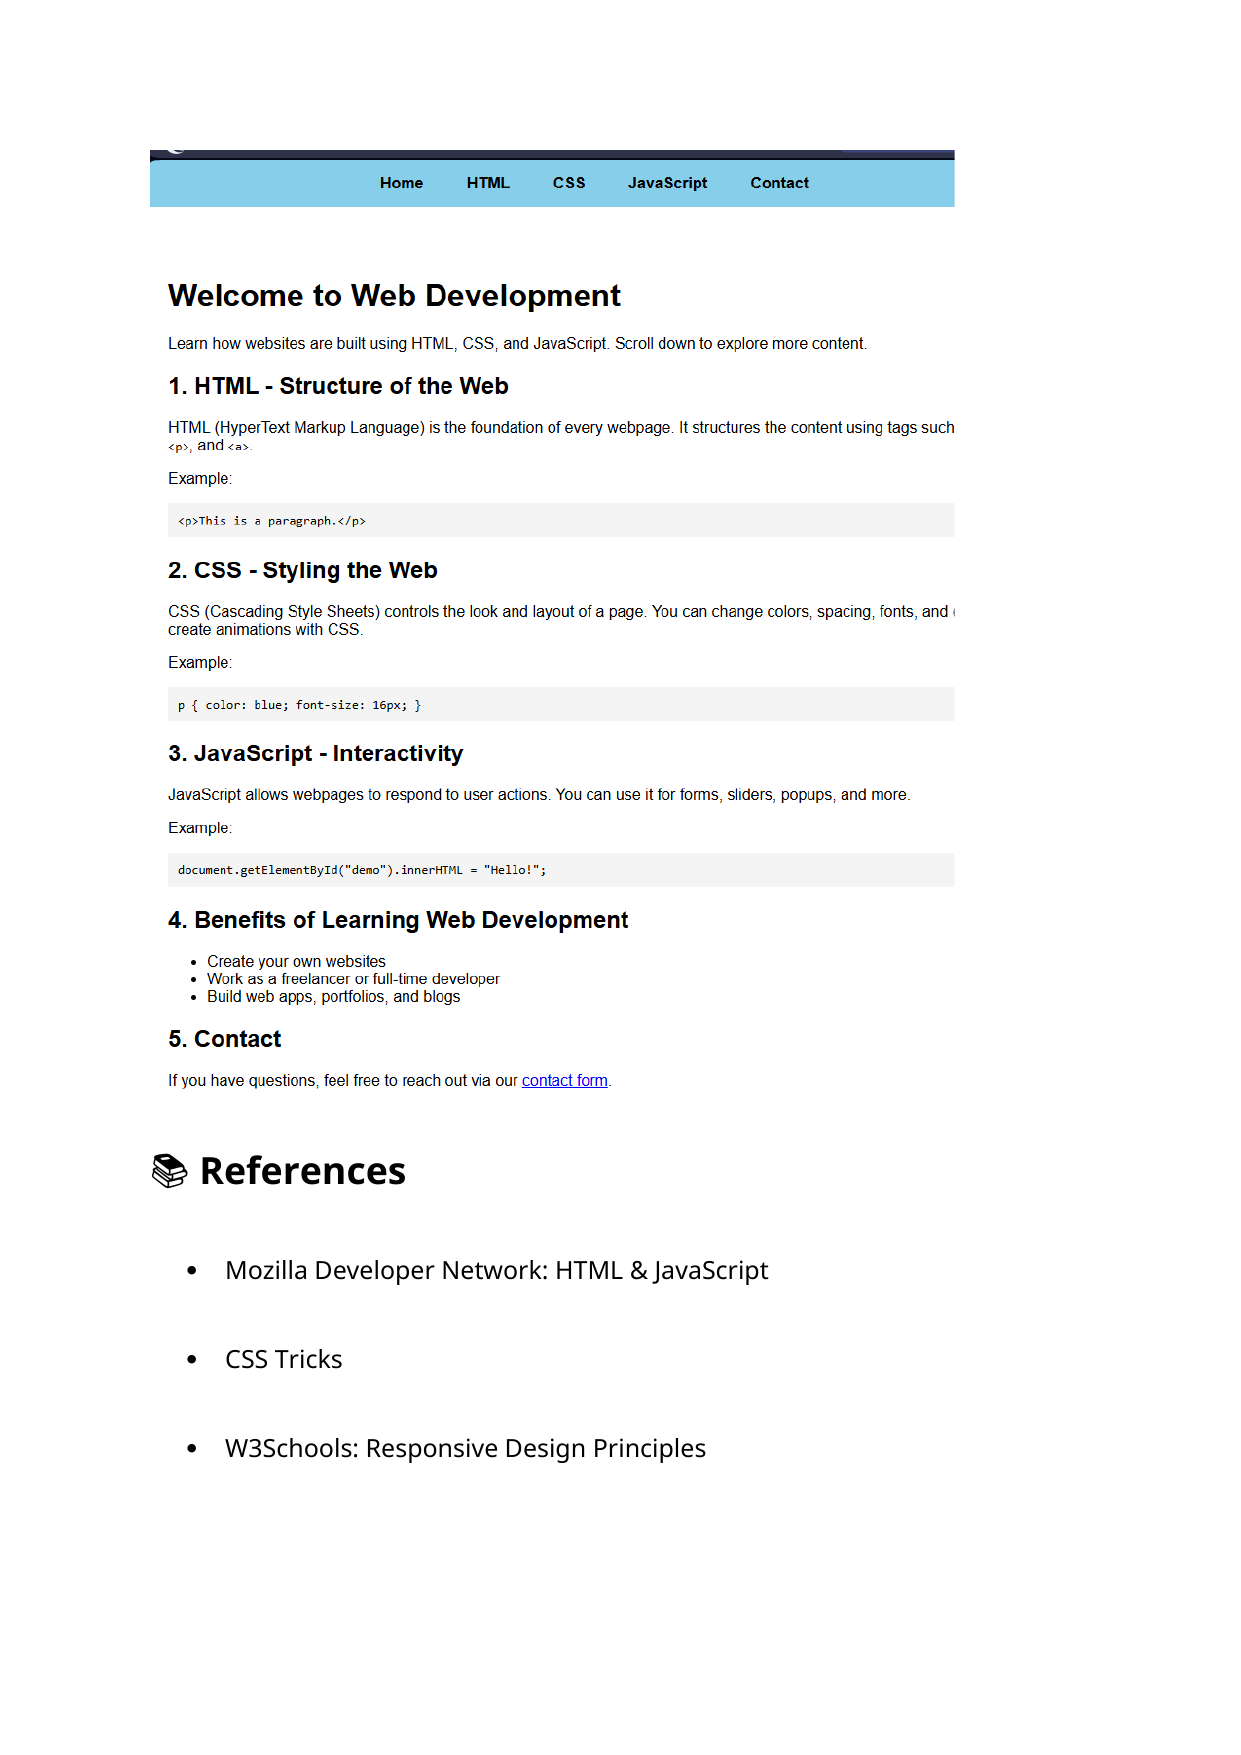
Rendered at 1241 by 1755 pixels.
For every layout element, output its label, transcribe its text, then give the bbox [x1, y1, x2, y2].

list CSS Tricks [187, 1342, 1090, 1376]
text 📚 References [150, 1144, 1090, 1195]
list Mozilla Developer Network: HTML & JavaScript [187, 1253, 1090, 1287]
list W3Schools: Responsive Design Principles [187, 1431, 1090, 1465]
